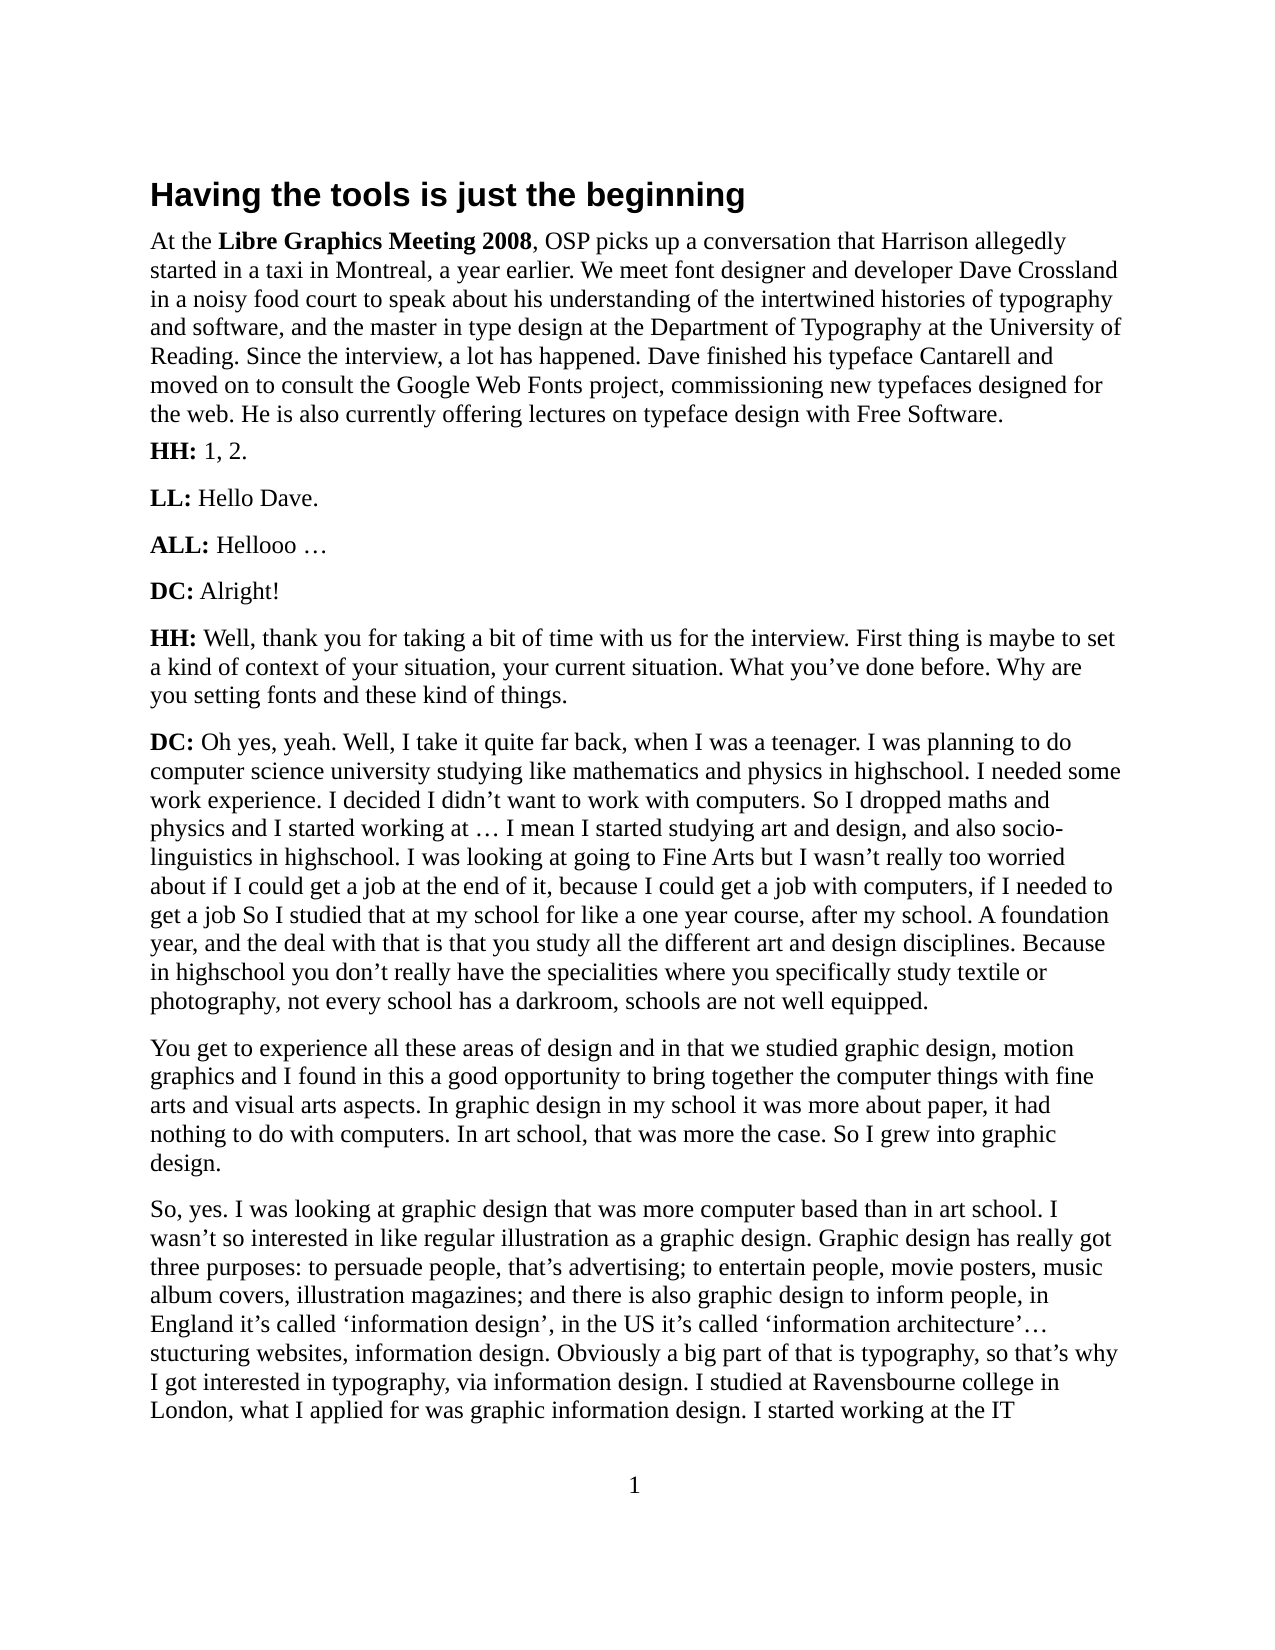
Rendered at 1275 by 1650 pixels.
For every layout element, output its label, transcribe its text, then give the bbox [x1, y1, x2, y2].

text At the Libre Graphics Meeting 2008, OSP picks up a conversation that Harrison allegedly started in a taxi in Montreal, a year earlier. We meet font designer and developer Dave Crossland in a noisy food court to speak about his understanding of the intertwined histories of typography and software, and the master in type design at the Department of Typography at the University of Reading. Since the interview, a lot has happened. Dave finished his typeface Cantarell and moved on to consult the Google Web Fonts project, commissioning new typefaces designed for the web. He is also currently offering lectures on typeface design with Free Software. [150, 226, 1125, 427]
text LL: Hello Dave. [150, 483, 1125, 512]
text DC: Oh yes, yeah. Well, I take it quite far back, when I was a teenager. I was planning to do computer science university studying like mathematics and physics in highschool. I needed some work experience. I decided I didn’t want to work with computers. So I dropped maths and physics and I started working at … I mean I started studying art and design, and also socio-linguistics in highschool. I was looking at going to Fine Arts but I wasn’t really too worried about if I could get a job at the end of it, because I could get a job with computers, if I needed to get a job So I studied that at my school for like a one year course, after my school. A foundation year, and the deal with that is that you study all the different art and design disciplines. Because in highschool you don’t really have the specialities where you specifically study textile or photography, not every school has a darkroom, schools are not well equipped. [150, 727, 1125, 1015]
text ALL: Hellooo … [150, 530, 1125, 558]
text So, yes. I was looking at graphic design that was more computer based than in art school. I wasn’t so interested in like regular illustration as a graphic design. Graphic design has really got three purposes: to persuade people, that’s advertising; to entertain people, movie posters, music album covers, illustration magazines; and there is also graphic design to inform people, in England it’s called ‘information design’, in the US it’s called ‘information architecture’… stucturing websites, information design. Obviously a big part of that is typography, so that’s why I got interested in typography, via information design. I studied at Ravensbourne college in London, what I applied for was graphic information design. I started working at the IT [150, 1194, 1125, 1424]
subtitle Having the tools is just the beginning [150, 175, 1125, 214]
text HH: Well, thank you for taking a bit of time with us for the interview. First thing is maybe to set a kind of context of your situation, your current situation. What you’ve done before. Why are you setting fonts and these kind of things. [150, 623, 1125, 709]
text DC: Alright! [150, 576, 1125, 605]
text HH: 1, 2. [150, 436, 1125, 465]
text You get to experience all these areas of design and in that we studied graphic design, motion graphics and I found in this a good opportunity to bring together the computer things with fine arts and visual arts aspects. In graphic design in my school it was more about paper, it had nothing to do with computers. In art school, that was more the case. So I grew into graphic design. [150, 1033, 1125, 1176]
